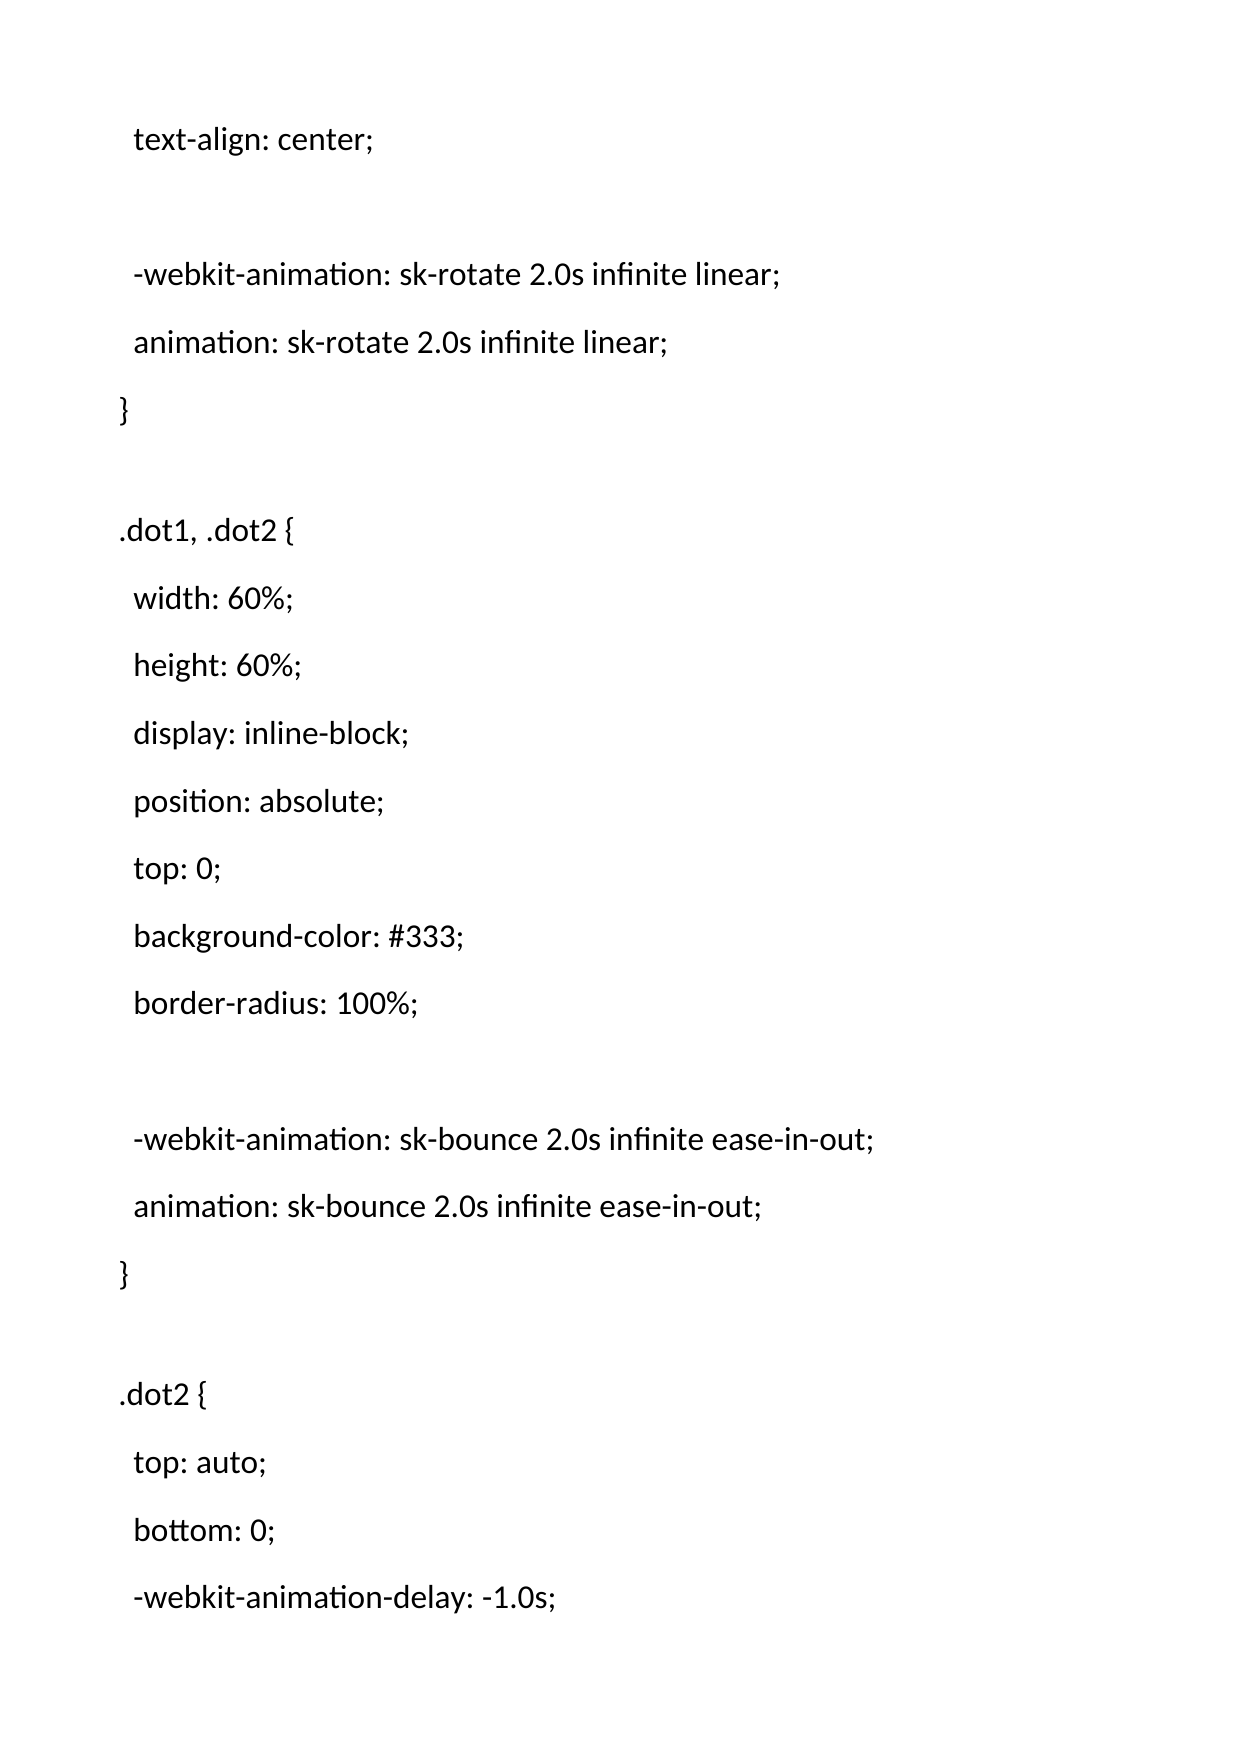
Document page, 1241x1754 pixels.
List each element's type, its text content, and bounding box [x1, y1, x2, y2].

text } [118, 1253, 1122, 1293]
text } [118, 388, 1122, 429]
text top: auto; [118, 1441, 1122, 1482]
text background-color: #333; [118, 915, 1122, 956]
text top: 0; [118, 847, 1122, 888]
text bottom: 0; [118, 1509, 1122, 1549]
text -webkit-animation: sk-bounce 2.0s infinite ease-in-out; [118, 1118, 1122, 1158]
text position: absolute; [118, 779, 1122, 820]
text width: 60%; [118, 577, 1122, 617]
text -webkit-animation: sk-rotate 2.0s infinite linear; [118, 253, 1122, 294]
text height: 60%; [118, 644, 1122, 685]
text .dot2 { [118, 1373, 1122, 1414]
text -webkit-animation-delay: -1.0s; [118, 1576, 1122, 1617]
text text-align: center; [118, 118, 1122, 159]
text border-radius: 100%; [118, 982, 1122, 1023]
text display: inline-block; [118, 712, 1122, 753]
text animation: sk-bounce 2.0s infinite ease-in-out; [118, 1185, 1122, 1226]
text .dot1, .dot2 { [118, 509, 1122, 550]
text animation: sk-rotate 2.0s infinite linear; [118, 321, 1122, 362]
